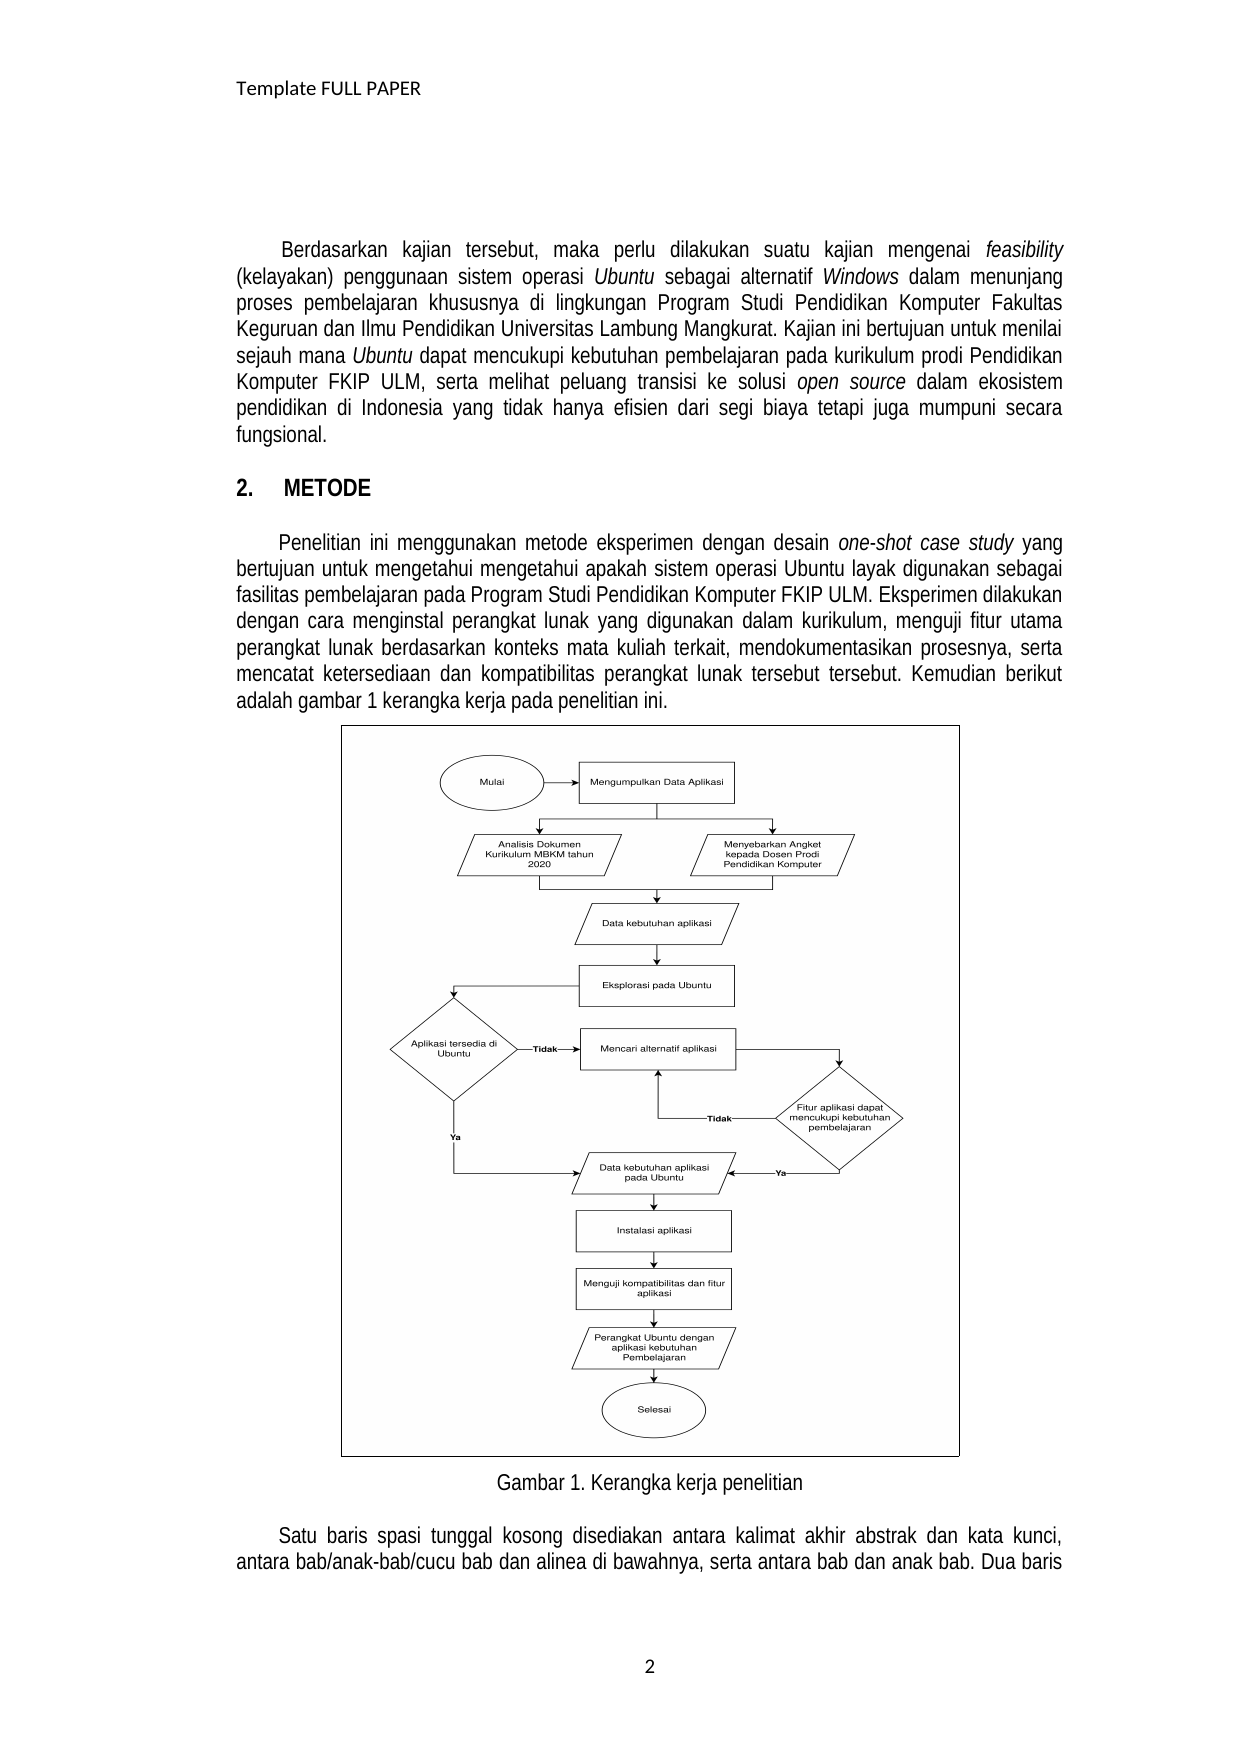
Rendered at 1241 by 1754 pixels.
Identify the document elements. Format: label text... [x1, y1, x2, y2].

subtitle [342, 726, 959, 1456]
subtitle Satu baris spasi tunggal kosong disediakan antara kalimat akhir abstrak dan kata kunci, antara bab/anak-bab/cucu bab dan alinea di bawahnya, serta antara bab dan anak bab. Dua baris [236, 1522, 1063, 1574]
subtitle Berdasarkan kajian tersebut, maka perlu dilakukan suatu kajian mengenai feasibility (kelayakan) penggunaan sistem operasi Ubuntu sebagai alternatif Windows dalam menunjang proses pembelajaran khususnya di lingkungan Program Studi Pendidikan Komputer Fakultas Keguruan dan Ilmu Pendidikan Universitas Lambung Mangkurat. Kajian ini bertujuan untuk menilai sejauh mana Ubuntu dapat mencukupi kebutuhan pembelajaran pada kurikulum prodi Pendidikan Komputer FKIP ULM, serta melihat peluang transisi ke solusi open source dalam ekosistem pendidikan di Indonesia yang tidak hanya efisien dari segi biaya tetapi juga mumpuni secara fungsional. [236, 236, 1063, 447]
picture [343, 728, 956, 1454]
subtitle Penelitian ini menggunakan metode eksperimen dengan desain one-shot case study yang bertujuan untuk mengetahui mengetahui apakah sistem operasi Ubuntu layak digunakan sebagai fasilitas pembelajaran pada Program Studi Pendidikan Komputer FKIP ULM. Eksperimen dilakukan dengan cara menginstal perangkat lunak yang digunakan dalam kurikulum, menguji fitur utama perangkat lunak berdasarkan konteks mata kuliah terkait, mendokumentasikan prosesnya, serta mencatat ketersediaan dan kompatibilitas perangkat lunak tersebut tersebut. Kemudian berikut adalah gambar 1 kerangka kerja pada penelitian ini. [236, 528, 1063, 713]
subtitle METODE [236, 473, 1063, 502]
subtitle Gambar 1. Kerangka kerja penelitian [341, 1457, 959, 1495]
